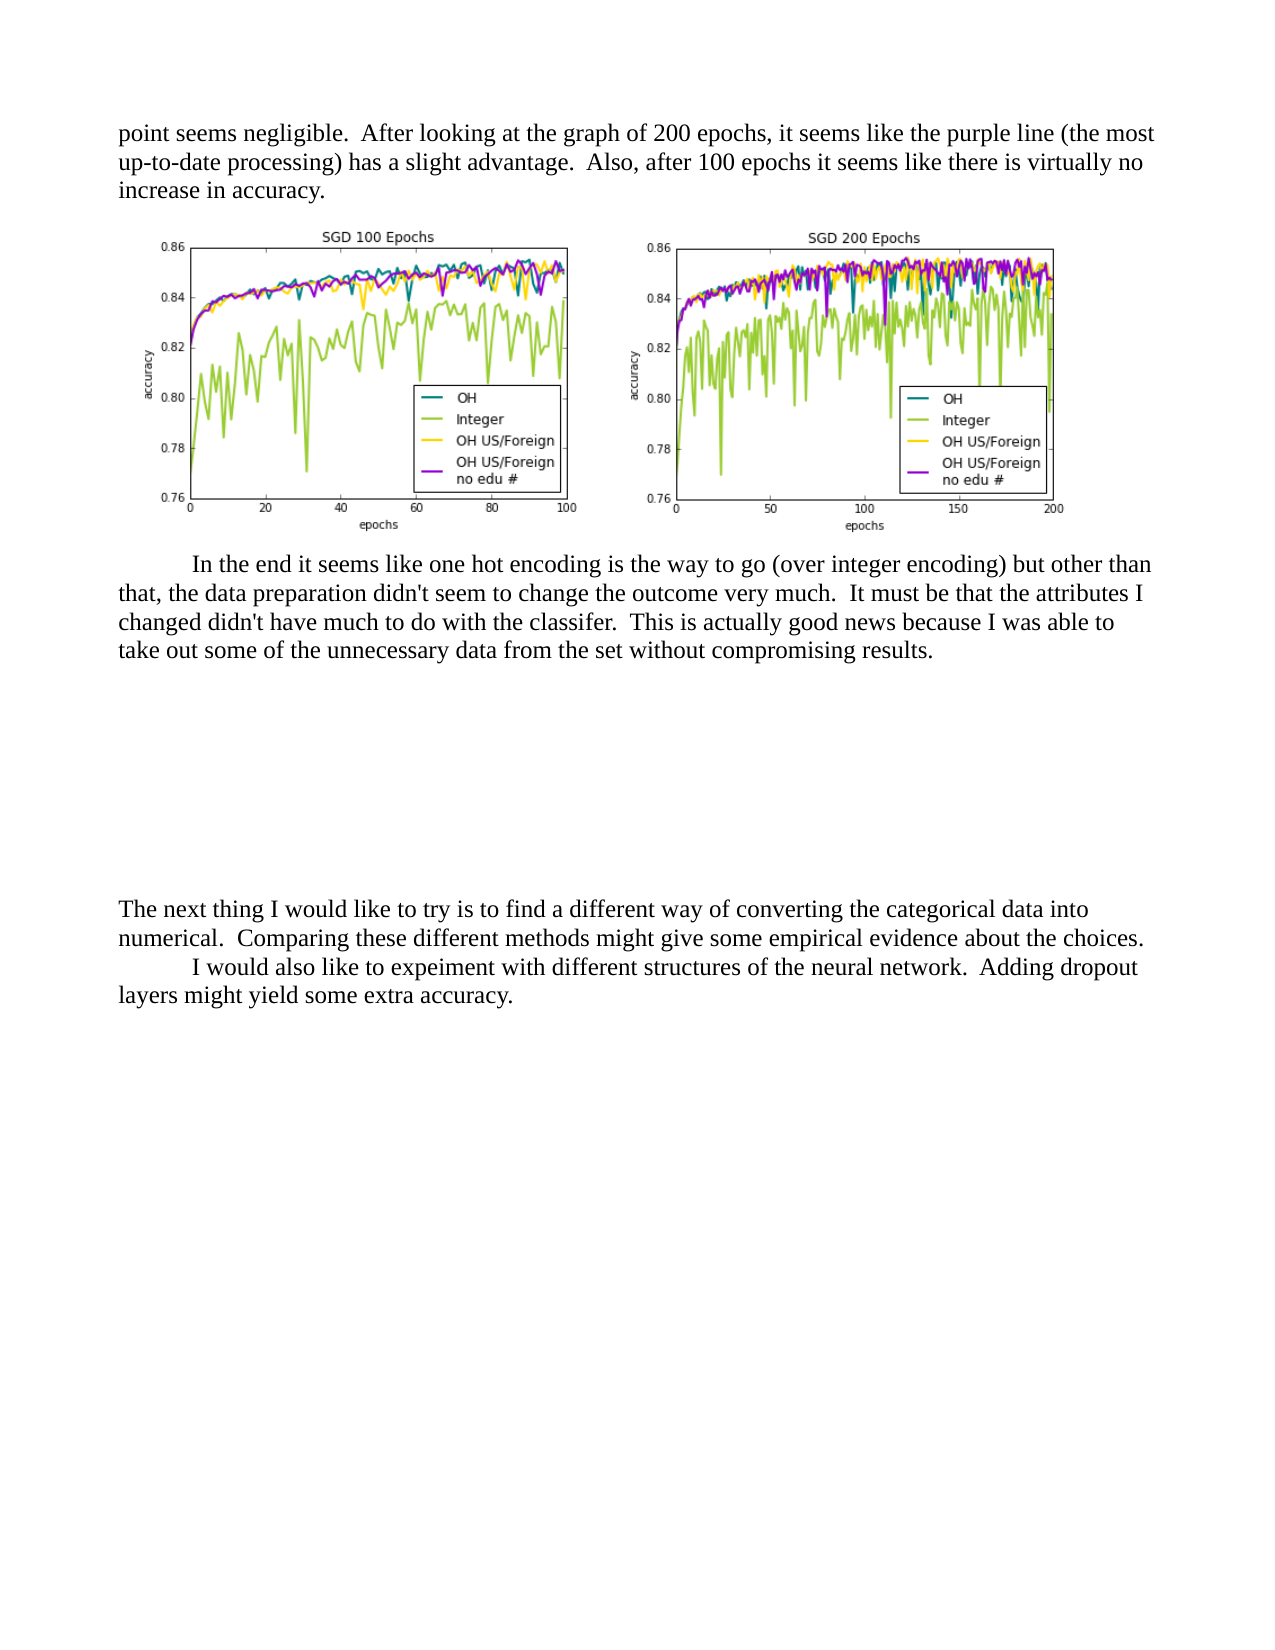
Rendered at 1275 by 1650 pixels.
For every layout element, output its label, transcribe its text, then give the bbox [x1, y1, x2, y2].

text I would also like to expeiment with different structures of the neural network. Adding dropout layers might yield some extra accuracy. [118, 952, 1157, 1009]
picture [621, 224, 1072, 540]
text In the end it seems like one hot encoding is the way to go (over integer encoding) but other than that, the data preparation didn't seem to change the outcome very much. It must be that the attributes I changed didn't have much to do with the classifer. This is actually good news because I was able to take out some of the unnecessary data from the set without compromising results. [118, 549, 1157, 664]
text The next thing I would like to try is to find a different way of converting the categorical data into numerical. Comparing these different methods might give some empirical evidence about the choices. [118, 894, 1157, 952]
text point seems negligible. After looking at the graph of 200 epochs, it seems like the purple line (the most up-to-date processing) has a slight advantage. Also, after 100 epochs it seems like there is virtually no increase in accuracy. [118, 118, 1157, 204]
picture [136, 223, 586, 539]
